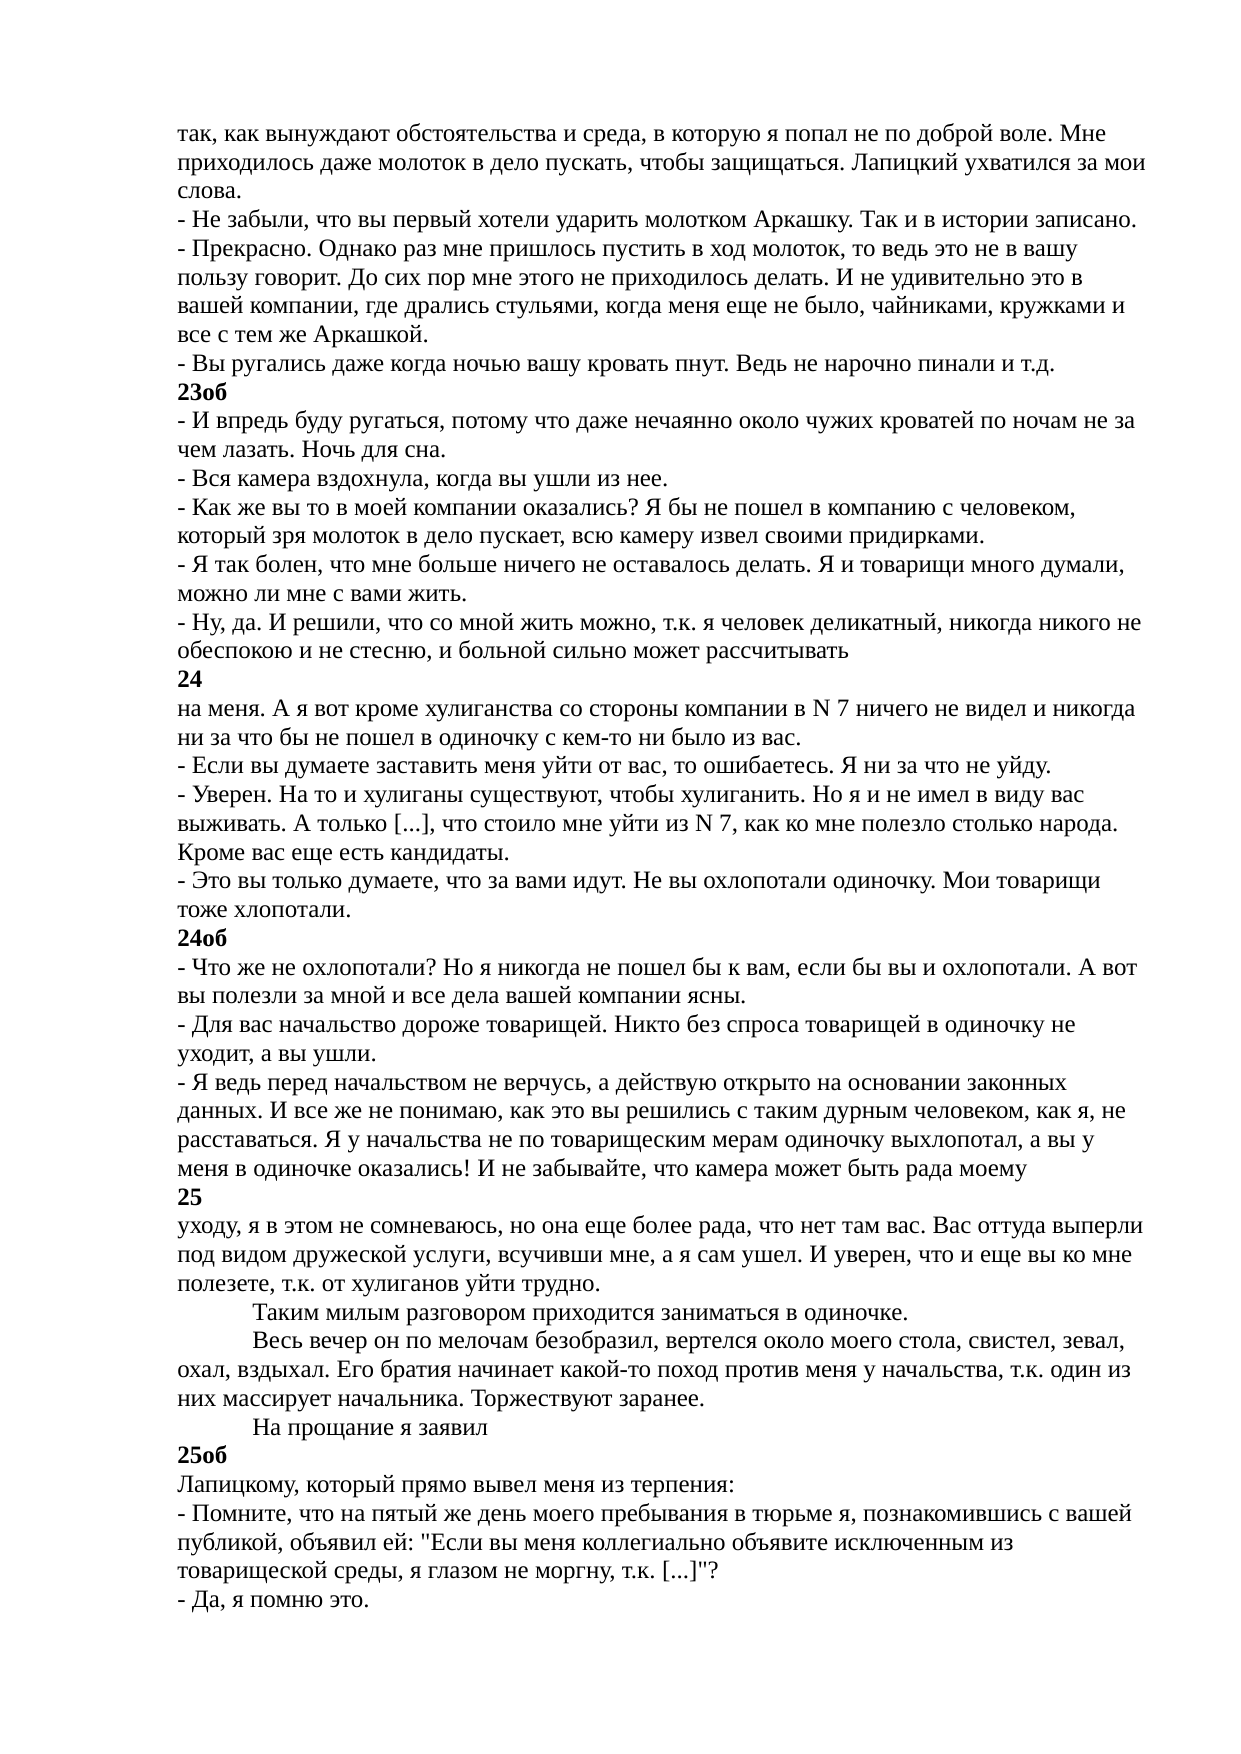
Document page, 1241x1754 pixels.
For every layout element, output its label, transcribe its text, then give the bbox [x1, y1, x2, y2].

text - Для вас начальство дороже товарищей. Никто без спроса товарищей в одиночку не уходит, а вы ушли. [177, 1009, 1152, 1067]
text - Ну, да. И решили, что со мной жить можно, т.к. я человек деликатный, никогда никого не обеспокою и не стесню, и больной сильно может рассчитывать [177, 607, 1152, 664]
text - Если вы думаете заставить меня уйти от вас, то ошибаетесь. Я ни за что не уйду. [177, 751, 1152, 779]
text - Помните, что на пятый же день моего пребывания в тюрьме я, познакомившись с вашей публикой, объявил ей: "Если вы меня коллегиально объявите исключенным из товарищеской среды, я глазом не моргну, т.к. [...]"? [177, 1498, 1152, 1584]
text - Прекрасно. Однако раз мне пришлось пустить в ход молоток, то ведь это не в вашу пользу говорит. До сих пор мне этого не приходилось делать. И не удивительно это в вашей компании, где дрались стульями, когда меня еще не было, чайниками, кружками и все с тем же Аркашкой. [177, 233, 1152, 348]
text 24об [177, 923, 1152, 952]
text так, как вынуждают обстоятельства и среда, в которую я попал не по доброй воле. Мне приходилось даже молоток в дело пускать, чтобы защищаться. Лапицкий ухватился за мои слова. [177, 118, 1152, 204]
text - Вы ругались даже когда ночью вашу кровать пнут. Ведь не нарочно пинали и т.д. [177, 348, 1152, 377]
text - Как же вы то в моей компании оказались? Я бы не пошел в компанию с человеком, который зря молоток в дело пускает, всю камеру извел своими придирками. [177, 492, 1152, 549]
text - Не забыли, что вы первый хотели ударить молотком Аркашку. Так и в истории записано. [177, 204, 1152, 233]
text 24 [177, 664, 1152, 693]
text 25 [177, 1182, 1152, 1211]
text на меня. А я вот кроме хулиганства со стороны компании в N 7 ничего не видел и никогда ни за что бы не пошел в одиночку с кем-то ни было из вас. [177, 693, 1152, 751]
text - Что же не охлопотали? Но я никогда не пошел бы к вам, если бы вы и охлопотали. А вот вы полезли за мной и все дела вашей компании ясны. [177, 952, 1152, 1009]
text Весь вечер он по мелочам безобразил, вертелся около моего стола, свистел, зевал, охал, вздыхал. Его братия начинает какой-то поход против меня у начальства, т.к. один из них массирует начальника. Торжествуют заранее. [177, 1326, 1152, 1412]
text - Я так болен, что мне больше ничего не оставалось делать. Я и товарищи много думали, можно ли мне с вами жить. [177, 549, 1152, 607]
text - И впредь буду ругаться, потому что даже нечаянно около чужих кроватей по ночам не за чем лазать. Ночь для сна. [177, 406, 1152, 463]
text - Уверен. На то и хулиганы существуют, чтобы хулиганить. Но я и не имел в виду вас выживать. А только [...], что стоило мне уйти из N 7, как ко мне полезло столько народа. Кроме вас еще есть кандидаты. [177, 779, 1152, 866]
text - Я ведь перед начальством не верчусь, а действую открыто на основании законных данных. И все же не понимаю, как это вы решились с таким дурным человеком, как я, не расставаться. Я у начальства не по товарищеским мерам одиночку выхлопотал, а вы у меня в одиночке оказались! И не забывайте, что камера может быть рада моему [177, 1067, 1152, 1182]
text - Да, я помню это. [177, 1584, 1152, 1613]
text На прощание я заявил [177, 1412, 1152, 1441]
text уходу, я в этом не сомневаюсь, но она еще более рада, что нет там вас. Вас оттуда выперли под видом дружеской услуги, всучивши мне, а я сам ушел. И уверен, что и еще вы ко мне полезете, т.к. от хулиганов уйти трудно. [177, 1211, 1152, 1297]
text 23об [177, 377, 1152, 406]
text Лапицкому, который прямо вывел меня из терпения: [177, 1469, 1152, 1498]
text 25об [177, 1441, 1152, 1469]
text - Это вы только думаете, что за вами идут. Не вы охлопотали одиночку. Мои товарищи тоже хлопотали. [177, 866, 1152, 923]
text - Вся камера вздохнула, когда вы ушли из нее. [177, 463, 1152, 492]
text Таким милым разговором приходится заниматься в одиночке. [177, 1297, 1152, 1326]
